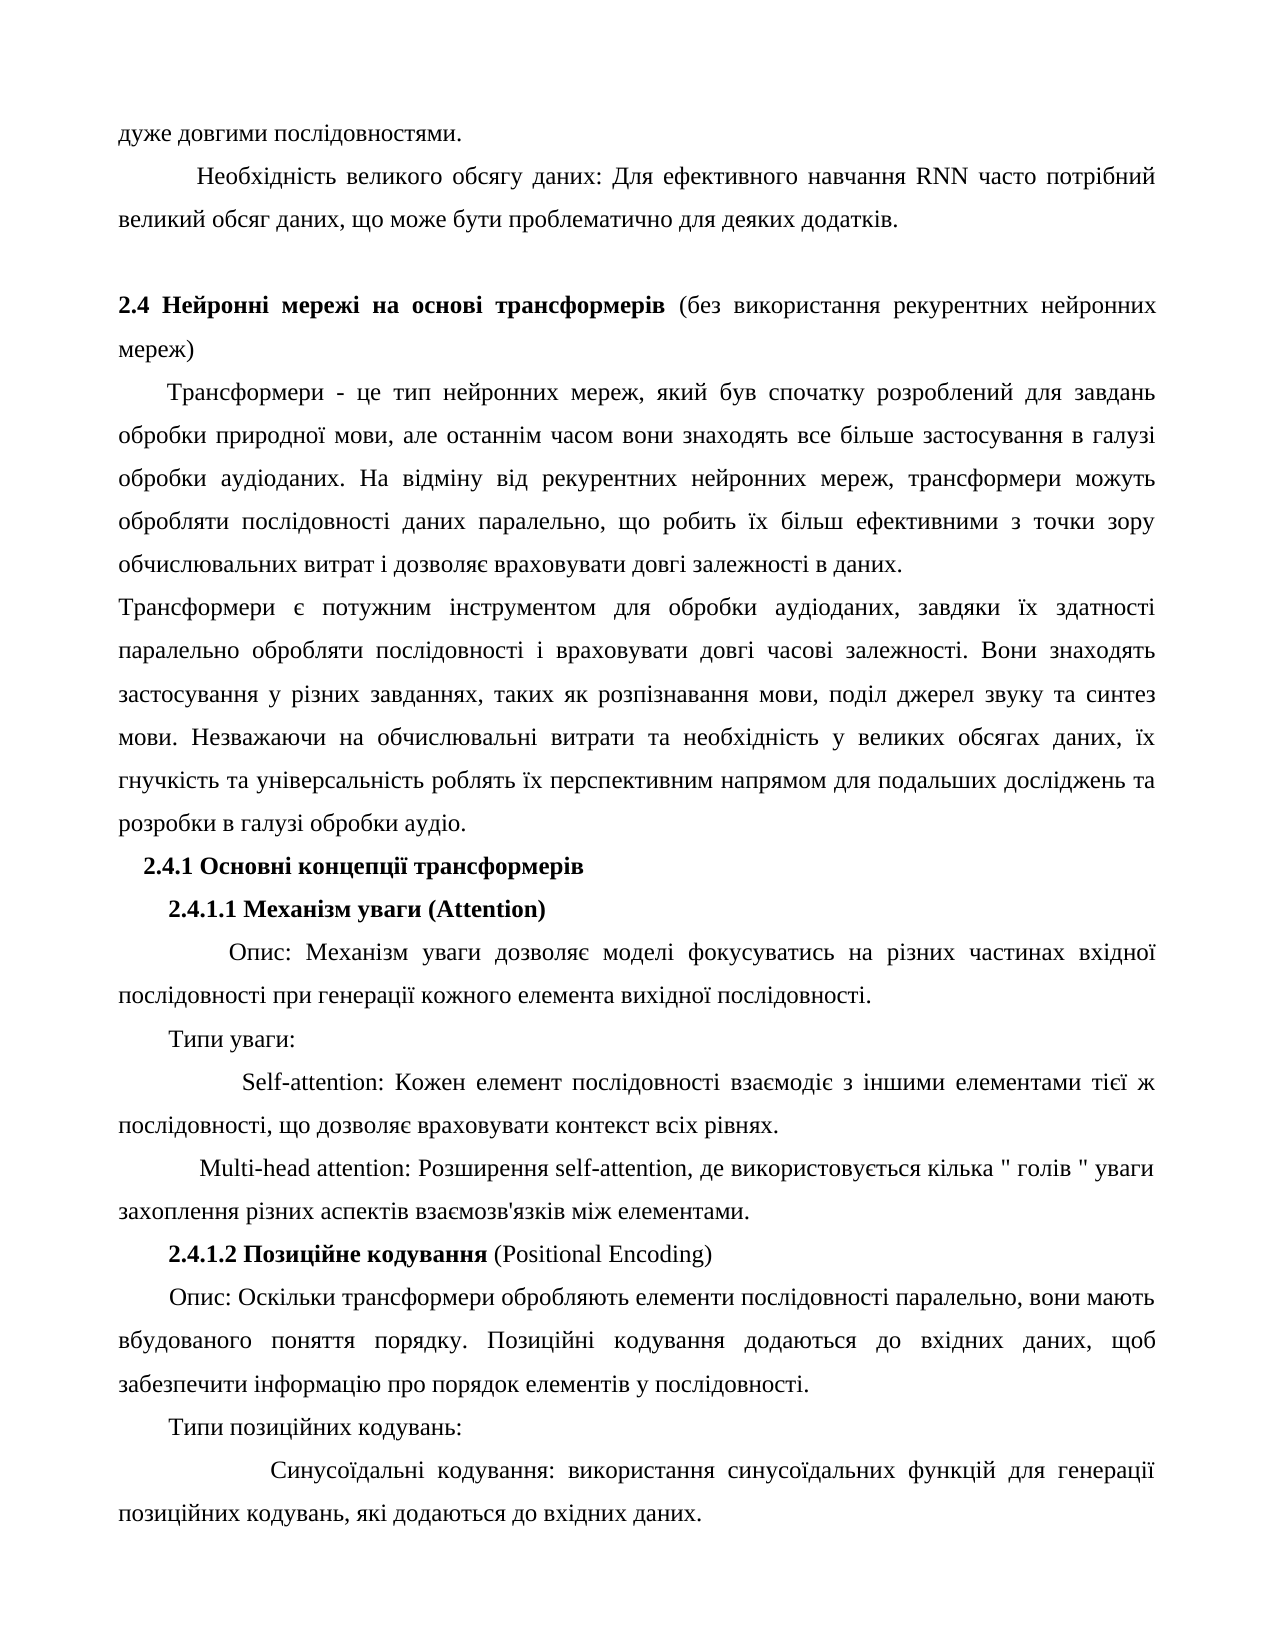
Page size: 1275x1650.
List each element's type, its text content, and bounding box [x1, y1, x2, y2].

text Трансформери - це тип нейронних мереж, який був спочатку розроблений для завдань обробки природної мови, але останнім часом вони знаходять все більше застосування в галузі обробки аудіоданих. На відміну від рекурентних нейронних мереж, трансформери можуть обробляти послідовності даних паралельно, що робить їх більш ефективними з точки зору обчислювальних витрат і дозволяє враховувати довгі залежності в даних. [118, 377, 1157, 578]
text 2.4 Нейронні мережі на основі трансформерів (без використання рекурентних нейронних мереж) [118, 291, 1157, 362]
text Типи позиційних кодувань: [118, 1412, 1157, 1441]
text дуже довгими послідовностями. [118, 118, 1157, 147]
text 2.4.1.2 Позиційне кодування (Positional Encoding) [118, 1239, 1157, 1268]
text Трансформери є потужним інструментом для обробки аудіоданих, завдяки їх здатності паралельно обробляти послідовності і враховувати довгі часові залежності. Вони знаходять застосування у різних завданнях, таких як розпізнавання мови, поділ джерел звуку та синтез мови. Незважаючи на обчислювальні витрати та необхідність у великих обсягах даних, їх гнучкість та універсальність роблять їх перспективним напрямом для подальших досліджень та розробки в галузі обробки аудіо. [118, 592, 1157, 837]
text 2.4.1.1 Механізм уваги (Attention) [118, 894, 1157, 923]
text Multi-head attention: Розширення self-attention, де використовується кілька " голів " уваги захоплення різних аспектів взаємозв'язків між елементами. [118, 1153, 1157, 1225]
text Необхідність великого обсягу даних: Для ефективного навчання RNN часто потрібний великий обсяг даних, що може бути проблематично для деяких додатків. [118, 161, 1157, 233]
text Опис: Механізм уваги дозволяє моделі фокусуватись на різних частинах вхідної послідовності при генерації кожного елемента вихідної послідовності. [118, 937, 1157, 1009]
text Синусоїдальні кодування: використання синусоїдальних функцій для генерації позиційних кодувань, які додаються до вхідних даних. [118, 1455, 1157, 1527]
text 2.4.1 Основні концепції трансформерів [118, 851, 1157, 880]
text Self-attention: Кожен елемент послідовності взаємодіє з іншими елементами тієї ж послідовності, що дозволяє враховувати контекст всіх рівнях. [118, 1067, 1157, 1139]
text Опис: Оскільки трансформери обробляють елементи послідовності паралельно, вони мають вбудованого поняття порядку. Позиційні кодування додаються до вхідних даних, щоб забезпечити інформацію про порядок елементів у послідовності. [118, 1282, 1157, 1397]
text Типи уваги: [118, 1024, 1157, 1052]
